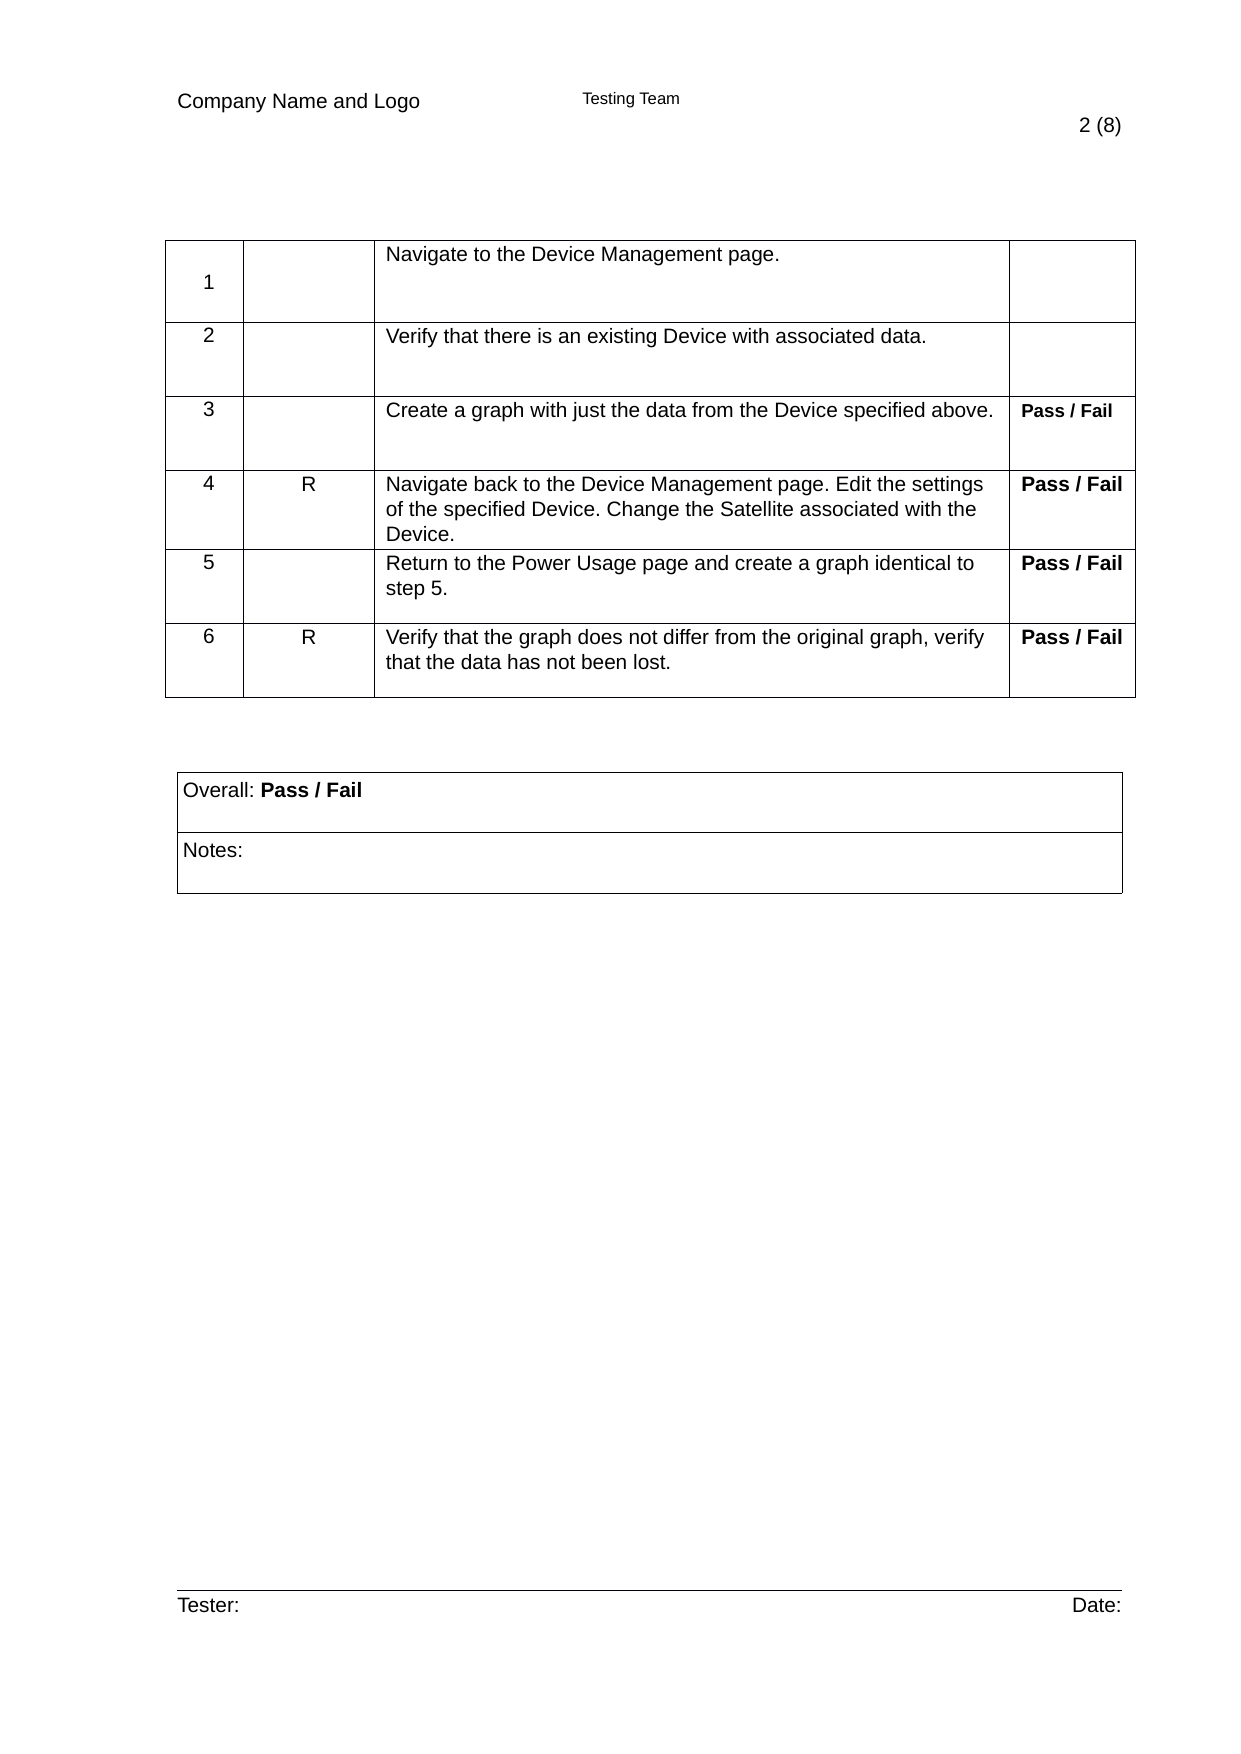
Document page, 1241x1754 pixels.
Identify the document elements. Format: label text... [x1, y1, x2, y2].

table_cell [166, 550, 243, 623]
table_header Overall: Pass / Fail [178, 773, 1122, 832]
table_cell R [244, 471, 374, 549]
table_cell Return to the Power Usage page and create a graph identical to step 5. [375, 550, 1009, 623]
table_cell Navigate to the Device Management page. [375, 241, 1009, 322]
table_cell R [244, 624, 374, 697]
table_cell Navigate back to the Device Management page. Edit the settings of the specified Device. Change the Satellite associated with the Device. [375, 471, 1009, 549]
table_cell Pass / Fail [1010, 397, 1135, 470]
table_cell [244, 397, 374, 470]
table_cell [244, 323, 374, 396]
table_cell [166, 624, 243, 697]
table_cell [166, 241, 243, 322]
table_cell [1010, 323, 1135, 396]
table_cell Pass / Fail [1010, 471, 1135, 549]
table_cell [166, 323, 243, 396]
table_cell Notes: [178, 833, 1122, 893]
table_cell [166, 471, 243, 549]
table_cell Pass / Fail [1010, 550, 1135, 623]
table_cell Pass / Fail [1010, 624, 1135, 697]
table_cell Create a graph with just the data from the Device specified above. [375, 397, 1009, 470]
table_cell Verify that the graph does not differ from the original graph, verify that the data has not been lost. [375, 624, 1009, 697]
table_cell [244, 241, 374, 322]
table_cell [1010, 241, 1135, 322]
table_cell Verify that there is an existing Device with associated data. [375, 323, 1009, 396]
table_cell [166, 397, 243, 470]
table_cell [244, 550, 374, 623]
